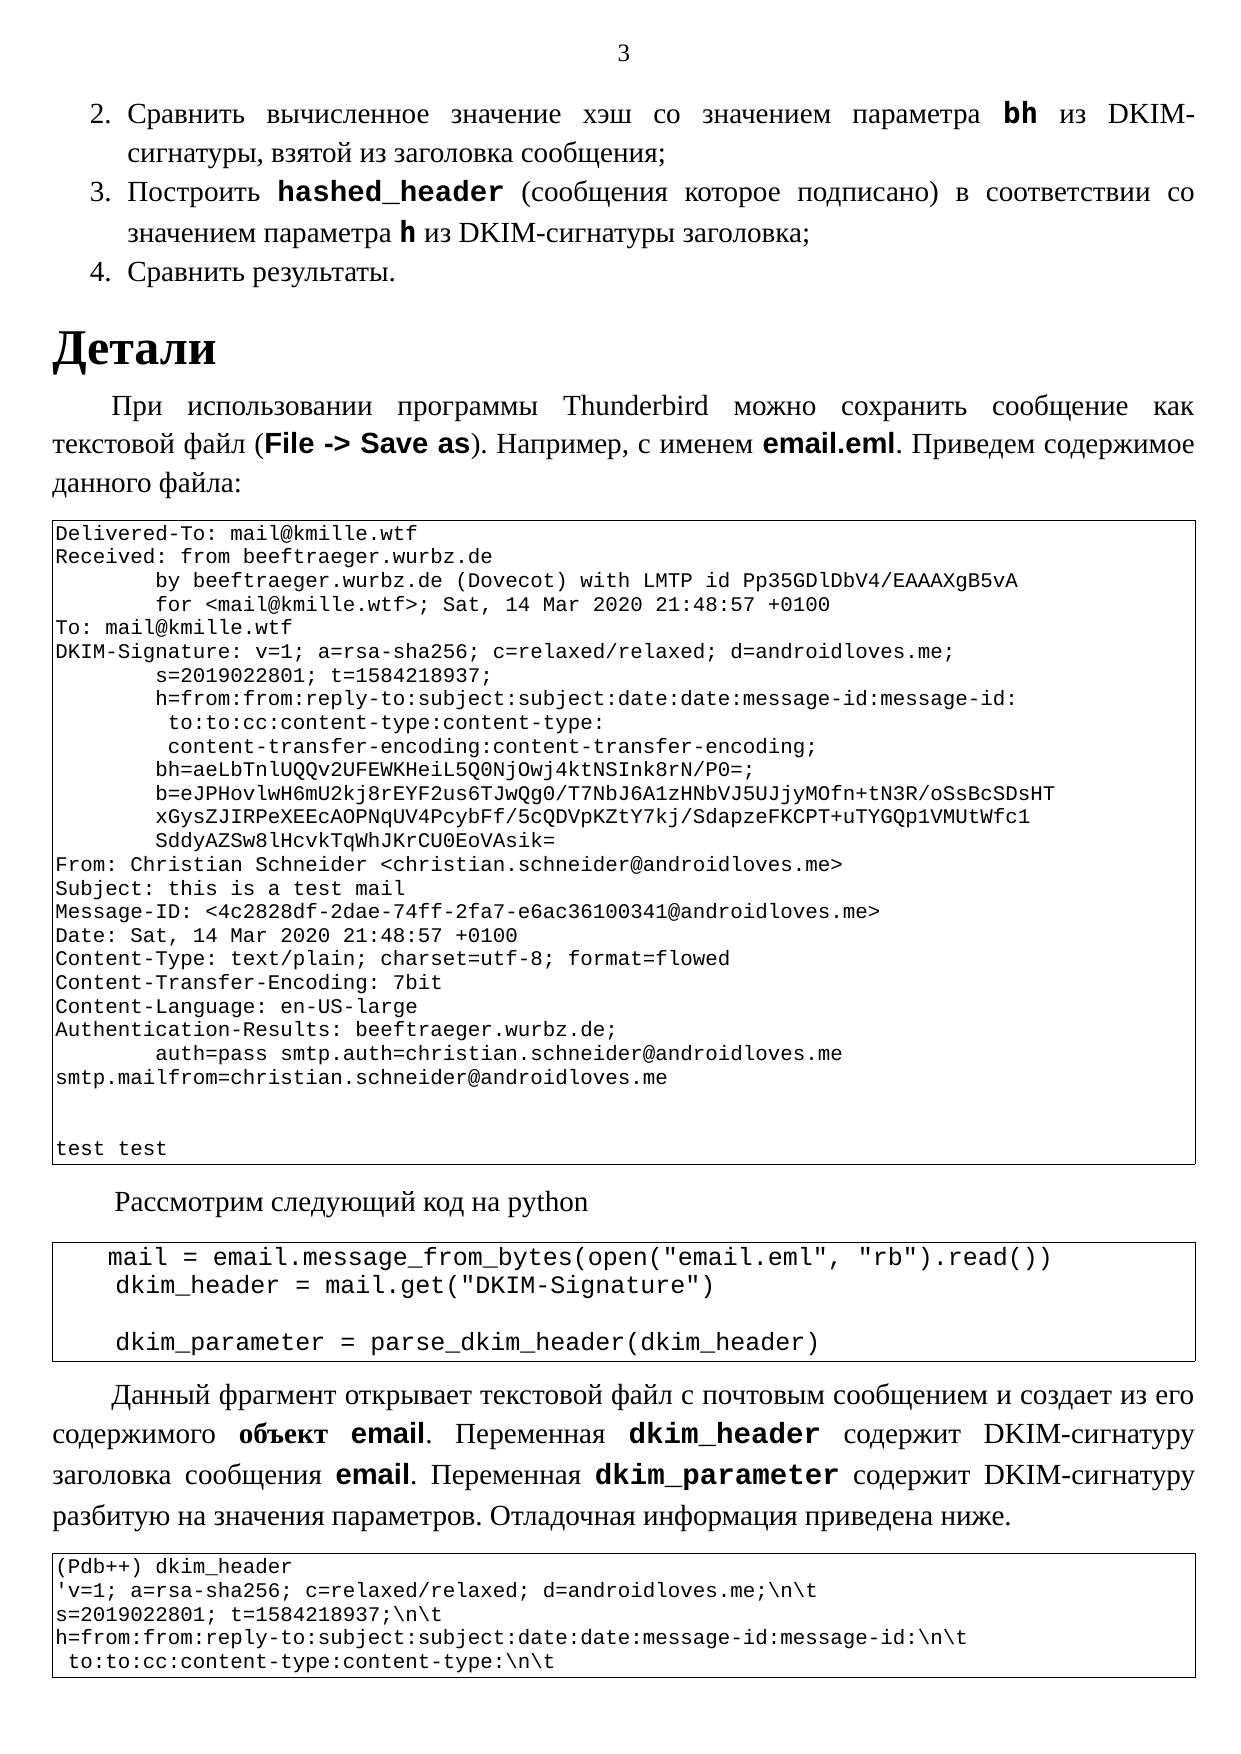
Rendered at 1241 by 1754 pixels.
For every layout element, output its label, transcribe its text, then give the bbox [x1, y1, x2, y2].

text From: Christian Schneider <christian.schneider@androidloves.me> [53, 851, 1195, 874]
text bh=aeLbTnlUQQv2UFEWKHeiL5Q0NjOwj4ktNSInk8rN/P0=; [53, 756, 1195, 780]
text Received: from beeftraeger.wurbz.de [53, 543, 1195, 567]
text by beeftraeger.wurbz.de (Dovecot) with LMTP id Pp35GDlDbV4/EAAAXgB5vA [53, 567, 1195, 591]
text to:to:cc:content-type:content-type:\n\t [53, 1648, 1195, 1677]
text to:to:cc:content-type:content-type: [53, 709, 1195, 733]
text auth=pass smtp.auth=christian.schneider@androidloves.me smtp.mailfrom=christian.schneider@androidloves.me [53, 1040, 1195, 1090]
text Данный фрагмент открывает текстовой файл с почтовым сообщением и создает из его содержимого объект email. Переменная dkim_header содержит DKIM-сигнатуру заголовка сообщения email. Переменная dkim_parameter содержит DKIM-сигнатуру разбитую на значения параметров. Отладочная информация приведена ниже. [52, 1377, 1195, 1532]
text s=2019022801; t=1584218937; [53, 662, 1195, 685]
text Delivered-To: mail@kmille.wtf [53, 521, 1195, 543]
list Построить hashed_header (сообщения которое подписано) в соответствии со значением параметра h из DKIM-сигнатуры заголовка; [89, 174, 1195, 249]
list Сравнить вычисленное значение хэш со значением параметра bh из DKIM-сигнатуры, взятой из заголовка сообщения; [89, 96, 1195, 169]
text (Pdb++) dkim_header [53, 1554, 1195, 1577]
text h=from:from:reply-to:subject:subject:date:date:message-id:message-id: [53, 685, 1195, 709]
text To: mail@kmille.wtf [53, 614, 1195, 638]
text content-transfer-encoding:content-transfer-encoding; [53, 733, 1195, 756]
text mail = email.message_from_bytes(open("email.eml", "rb").read()) [53, 1243, 1195, 1270]
text xGysZJIRPeXEEcAOPNqUV4PcybFf/5cQDVpKZtY7kj/SdapzeFKCPT+uTYGQp1VMUtWfc1 [53, 803, 1195, 827]
text DKIM-Signature: v=1; a=rsa-sha256; c=relaxed/relaxed; d=androidloves.me; [53, 638, 1195, 662]
text SddyAZSw8lHcvkTqWhJKrCU0EoVAsik= [53, 827, 1195, 851]
text При использовании программы Thunderbird можно сохранить сообщение как текстовой файл (File -> Save as). Например, с именем email.eml. Приведем содержимое данного файла: [52, 388, 1195, 498]
text Content-Transfer-Encoding: 7bit [53, 969, 1195, 993]
text for <mail@kmille.wtf>; Sat, 14 Mar 2020 21:48:57 +0100 [53, 591, 1195, 614]
subtitle Детали [52, 318, 1195, 375]
text 'v=1; a=rsa-sha256; c=relaxed/relaxed; d=androidloves.me;\n\t [53, 1577, 1195, 1601]
text test test [53, 1134, 1195, 1164]
text dkim_header = mail.get("DKIM-Signature") [53, 1270, 1195, 1301]
text Рассмотрим следующий код на python [52, 1181, 1195, 1217]
text s=2019022801; t=1584218937;\n\t [53, 1601, 1195, 1624]
text Date: Sat, 14 Mar 2020 21:48:57 +0100 [53, 922, 1195, 945]
text Message-ID: <4c2828df-2dae-74ff-2fa7-e6ac36100341@androidloves.me> [53, 898, 1195, 922]
text h=from:from:reply-to:subject:subject:date:date:message-id:message-id:\n\t [53, 1624, 1195, 1648]
text Content-Type: text/plain; charset=utf-8; format=flowed [53, 945, 1195, 969]
text Authentication-Results: beeftraeger.wurbz.de; [53, 1016, 1195, 1040]
text Subject: this is a test mail [53, 874, 1195, 898]
list Сравнить результаты. [89, 254, 1195, 288]
text b=eJPHovlwH6mU2kj8rEYF2us6TJwQg0/T7NbJ6A1zHNbVJ5UJjyMOfn+tN3R/oSsBcSDsHT [53, 780, 1195, 803]
text Content-Language: en-US-large [53, 993, 1195, 1016]
text dkim_parameter = parse_dkim_header(dkim_header) [53, 1327, 1195, 1361]
